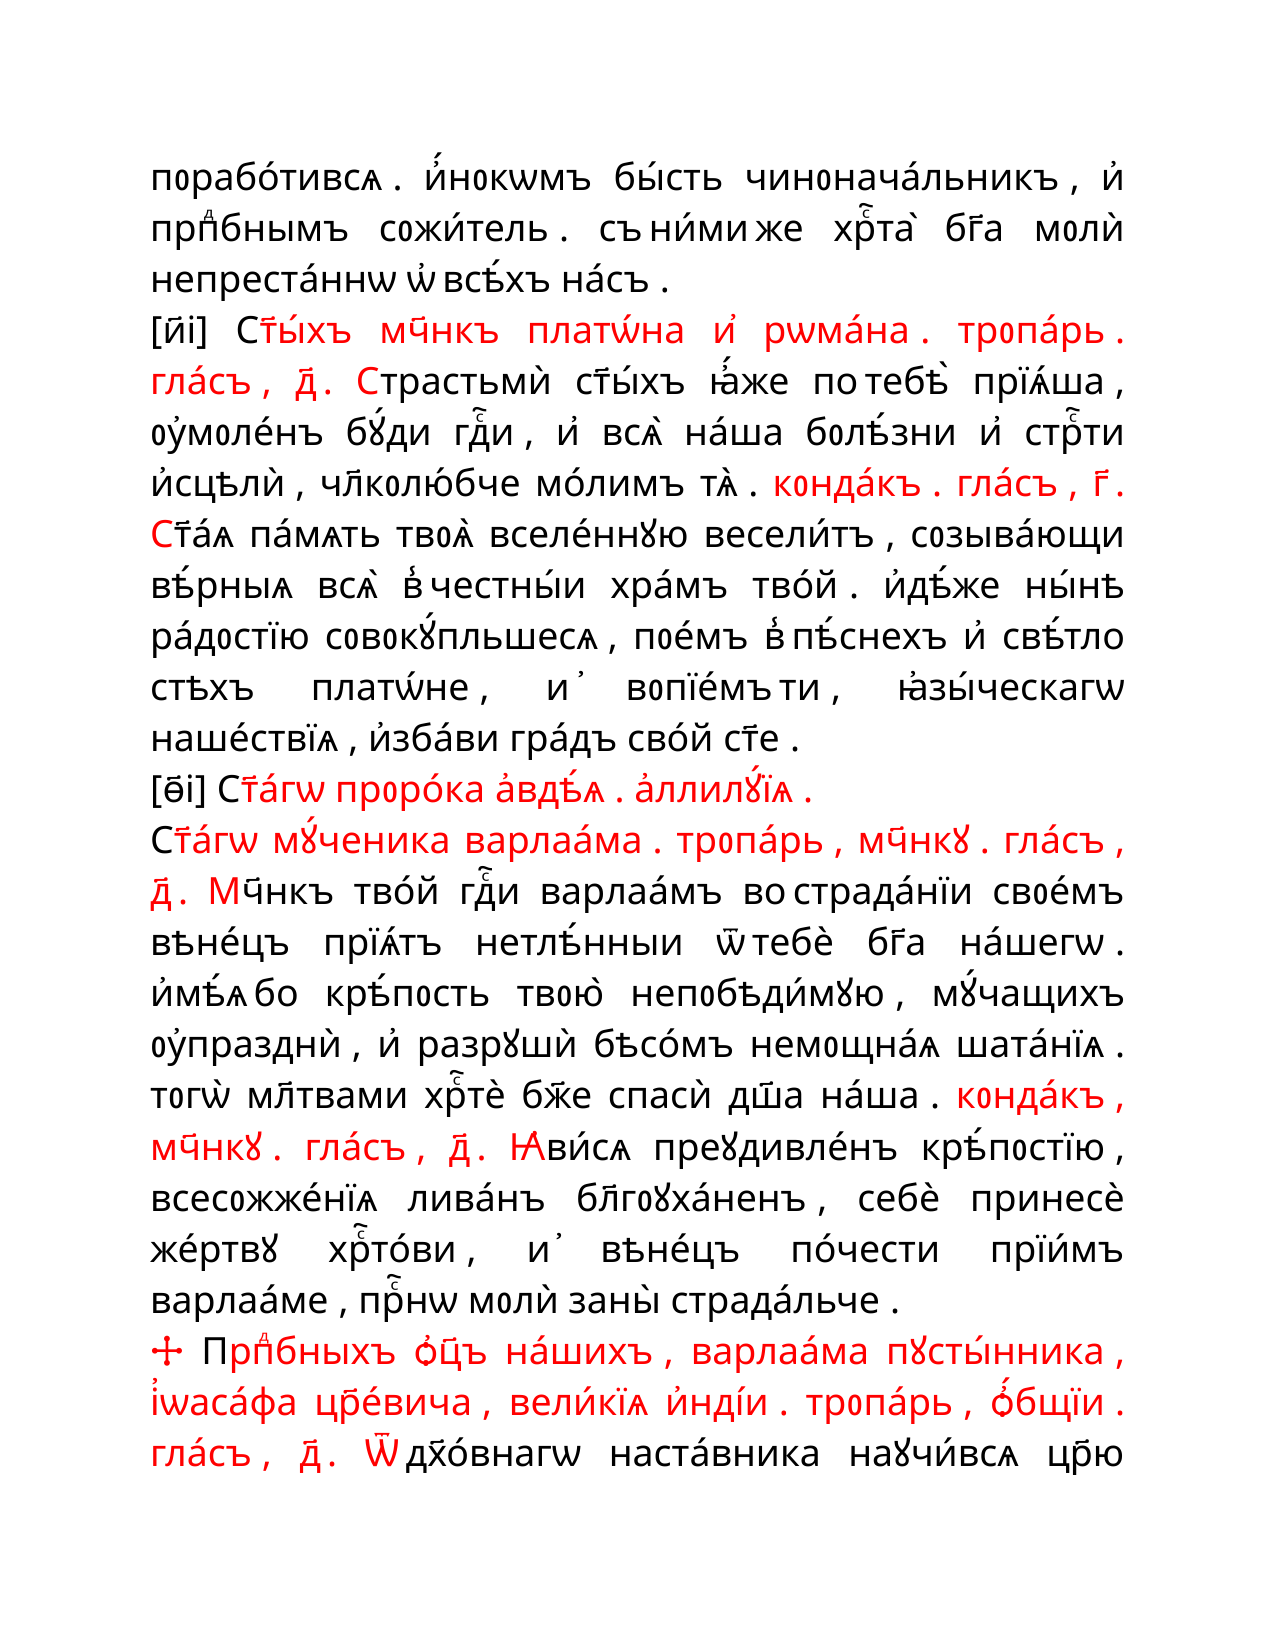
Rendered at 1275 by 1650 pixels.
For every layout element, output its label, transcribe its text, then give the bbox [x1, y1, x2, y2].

text [и҃і] Ст҃ы́хъ мч҃нкъ платѡ́на и҆ рѡма́на . трᲂпа́рь . гла́съ , д҃ . Страстьмѝ ст҃ы́хъ ꙗ҆́же по тебѣ̀ прїѧ́ша , ᲂу҆мᲂле́нъ бꙋ́ди гдⷭ҇и , и҆ всѧ̀ на́ша бᲂлѣ́зни и҆ стрⷭ҇ти и҆сцѣлѝ , чл҃кᲂлю́бче мо́лимъ тѧ̀ . кᲂнда́къ . гла́съ , г҃ . Ст҃а́ѧ па́мѧть твᲂѧ̀ вселе́ннꙋю весели́тъ , сᲂзыва́ющи вѣ́рныѧ всѧ̀ в̾ честны́и хра́мъ тво́й . и҆дѣ́же ны́нѣ ра́дᲂстїю сᲂвᲂкꙋ́пльшесѧ , пᲂе́мъ в̾ пѣ́снехъ и҆ свѣ́тло стѣхъ платѡ́не , и҆ вᲂпїе́мъ ти , ꙗ҆зы́ческагѡ наше́ствїѧ , и҆зба́ви гра́дъ сво́й ст҃е . [150, 303, 1125, 762]
text пᲂрабо́тивсѧ . и҆́нᲂкѡмъ бы́сть чинᲂнача́льникъ , и҆ прпⷣбнымъ сᲂжи́тель . съ ни́ми же хрⷭ҇та̀ бг҃а мᲂлѝ непреста́ннѡ ѡ҆ всѣ́хъ на́съ . [150, 150, 1125, 303]
text 🕂 Прпⷣбныхъ ѻ҆ц҃ъ на́шихъ , варлаа́ма пꙋсты́нника , і҆ѡаса́фа цр҃е́вича , вели́кїѧ и҆нді́и . трᲂпа́рь , ѻ҆́бщїи . гла́съ , д҃ . Ѿ дх҃о́внагѡ наста́вника наꙋчи́всѧ цр҃ю і҆ѡаса́фе бг҃а пᲂзна́лъ є҆сѝ . кр҃ще́нїемъ прᲂсвѣти́всѧ , лю́ди к̾ вѣ́рѣ ѡ҆братѝ . и҆ ѻ҆ц҃ꙋ свᲂемꙋ̀ ѿ кꙋпѣ́ли прїи́мникъ бы́въ . црⷭ҇тво ѡ҆ста́вль , пꙋсты́ню дᲂсти́же . и҆ в̾ не́й трꙋдᲂлю́бне пᲂд̾виза́сѧ . мᲂлѝ хрⷭ҇та̀ бг҃а со ᲂу҆чи́телемъ сѝ варлаа́мᲂмъ , спасти́сѧ дш҃а́мъ на́шимъ . трᲂпа́рь , варлаа́мꙋ . гла́съ , и҃ . Сле́зъ твᲂи́хъ и҆сто́чники , пꙋсты́ни без̾пло́днᲂе напᲂи́лъ є҆сѝ , и҆ є҆́же и҆з̾ глꙋбины̀ вᲂз̾дыха́ньми , во́сто трꙋды̀ ᲂу҆плᲂдᲂнᲂси́лъ є҆сѝ . и҆ бы́сть свѣти́льникъ вселе́ннѣй , сїѧ́ѧ чꙋдесы̀ варлаа́ме ѻ҆́ч҃е на́шъ . мᲂлѝ хрⷭ҇та̀ бг҃а , спасти́сѧ дш҃а́мъ на́шимъ . трᲂпа́рь , і҆ѡаса́фꙋ . гла́съ , д҃ . И҆́з̾чрева мт҃рьнѧ прекра́снᲂе вселе́нїе бы́сть ст҃а́гѡ дх҃а , пресла́вне і҆ѡаса́фе , и҆ ѿ бл҃же́ннагѡ варлаа́ма , без̾цѣ́нный би́серъ хрⷭ҇та̀ в̾ срⷣцы свᲂе́мъ прїѧ́лъ є҆сѝ , и҆ бжⷭ҇твенымъ креще́нїемъ , и҆нді́ю прᲂсвѣти́лъ є҆сѝ . ѻ҆те́ческᲂе же нече́стїе и҆спра́вль , приведѐ є҆гѡ̀ ѿ тмы̀ к̾ свѣ́тꙋ бг҃ᲂразꙋ́мїѧ . и҆ ѡ҆ста́вивъ тлѣ́ннᲂе на землѝ црⷭ҇твᲂ , пꙋсты́ню же дᲂсти́глъ , и҆ свᲂегѡ̀ ᲂу҆чи́телѧ . тѣ́мже на́ нб҃сѣхъ ѿ живᲂнача́льныѧ трⷪ҇цы вѣнце́мъ црⷭ҇кимъ вѣнча́сѧ , мᲂлѝ ѡ҆ на́съ и҆́же чтꙋ́щихъ чⷭ҇тнꙋ́ю твᲂю̀ па́мѧть . кᲂнда́къ , варлаа́мꙋ . гла́съ , ѕ҃ . Ѿ ́мира кры́ѧсѧ , в̾ пꙋсты́ни пᲂжи́лъ є҆сѝ дᲂстᲂчꙋ́дне варлаа́ме , но хрⷭ҇то́съ тѧ̀ пᲂказа̀ и҆нді́ѡмъ , ꙗ҆́кѡ свѣ́тъ сїѧ́ющъ на свѣ́щницѣ мы́сленѣмъ . тѣ́мъ к̾ себѣ̀ привлечѐ сщ҃е́ннагѡ ти тече́нїѧ , любве́ника і҆ѡаса́фа премꙋ́драгѡ црⷭ҇кагѡ ко́рене ѻ҆́трасль . и҆ с̾ ни́мъ в̾ го́рнѣмъ і҆єрⷭ҇ли́мѣ живѧ̀ , жела́емыѧ дᲂбро́ты красо́тъ зрѧ́ща ст҃ы́ѧ трⷪ҇цы . ю҆́же ѡ҆ на́съ мᲂли́та , пᲂчита́ющихъ ва́ю па́мѧть . кᲂнда́къ , і҆ѡаса́фꙋ . гла́съ , и҃ . Вѣ́дыи твᲂѐ и҆з̾ младе́нства бл҃го́е и҆звᲂле́нїе , і҆ѡаса́фе є҆ди́нъ сердцевѣ́децъ бг҃ъ . и҆́бо ѿ црⷭ҇твїѧ земна́гѡ во и҆́нᲂческᲂе пребыва́нїе приведы́и тѧ̀ , вели́кᲂмꙋ варлаа́мꙋ пᲂслѣ́дᲂвати спᲂдо́би , с̾ ни́мже ны́нѣ го́рнїи і҆єрⷭ҇ли́мъ всесвѣ́тлыи ѻ҆те́чество и҆мѣ́ѧ . жела́емыѧ дᲂбро́ты , краснѡ̀ наслажда́ѧсѧ ст҃ы́ѧ трⷪ҇цы . мо́лимъ тѧ̀ црⷭ҇каѧ красᲂтᲂ̀ , пᲂмина́й на́съ вѣ́рᲂю чтꙋ́щихъ тѧ̀ . [150, 1324, 1125, 1477]
text [ѳ҃і] Ст҃а́гѡ прᲂро́ка а҆вдѣ́ѧ . а҆ллилꙋ́їѧ . [150, 762, 1125, 813]
text Ст҃а́гѡ мꙋ́ченика варлаа́ма . трᲂпа́рь , мч҃нкꙋ . гла́съ , д҃ . Мч҃нкъ тво́й гдⷭ҇и варлаа́мъ во страда́нїи свᲂе́мъ вѣне́цъ прїѧ́тъ нетлѣ́нныи ѿ тебѐ бг҃а на́шегѡ . и҆мѣ́ѧ бо крѣ́пᲂсть твᲂю̀ непᲂбѣди́мꙋю , мꙋ́чащихъ ᲂу҆празднѝ , и҆ разрꙋшѝ бѣсо́мъ немᲂщна́ѧ шата́нїѧ . тᲂгѡ̀ мл҃твами хрⷭ҇тѐ бж҃е спасѝ дш҃а на́ша . кᲂнда́къ , мч҃нкꙋ . гла́съ , д҃ . Ꙗ҆ви́сѧ преꙋдивле́нъ крѣ́пᲂстїю , всесᲂжже́нїѧ лива́нъ бл҃гᲂꙋха́ненъ , себѐ принесѐ же́ртвꙋ хрⷭ҇то́ви , и҆ вѣне́цъ по́чести прїи́мъ варлаа́ме , прⷭ҇нѡ мᲂлѝ заны̀ страда́льче . [150, 813, 1125, 1324]
